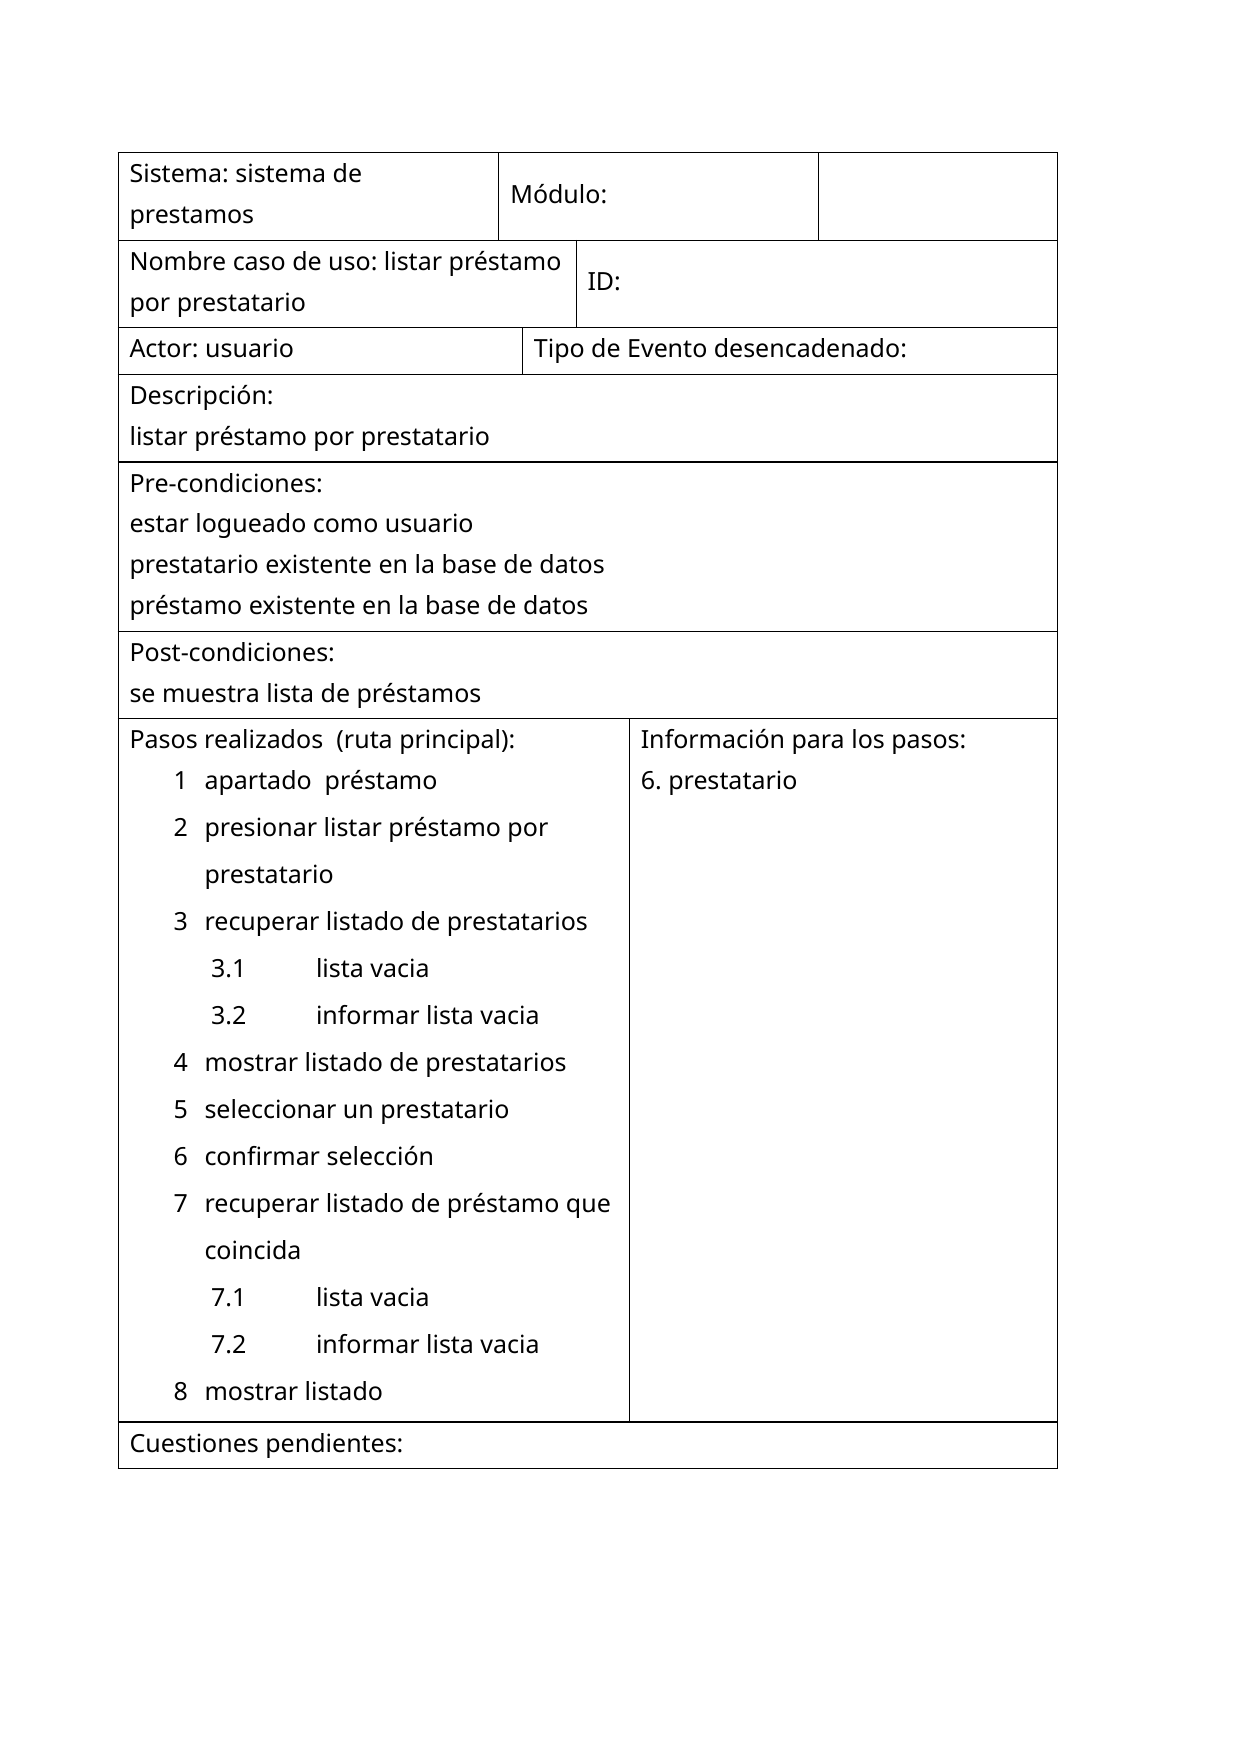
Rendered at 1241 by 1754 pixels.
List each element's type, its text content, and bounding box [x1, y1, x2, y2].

table_header [819, 153, 1057, 240]
table_cell Pre-condiciones: estar logueado como usuario prestatario existente en la base de datos préstamo existente en la base de datos [119, 463, 1057, 631]
table_cell Tipo de Evento desencadenado: [523, 328, 1057, 374]
table_cell ID: [577, 241, 1057, 327]
table_cell Descripción: listar préstamo por prestatario [119, 375, 1057, 461]
table_cell Cuestiones pendientes: [119, 1423, 1057, 1468]
table_header Sistema: sistema de prestamos [119, 153, 498, 240]
table_cell Actor: usuario [119, 328, 522, 374]
table_cell Nombre caso de uso: listar préstamo por prestatario [119, 241, 576, 327]
table_cell Post-condiciones: se muestra lista de préstamos [119, 632, 1057, 718]
table_header Módulo: [499, 153, 818, 240]
table_cell Información para los pasos: 6. prestatario [630, 719, 1057, 1421]
table_cell Pasos realizados (ruta principal): apartado préstamo presionar listar préstamo por prestatario recuperar listado de prestatarios lista vacia informar lista vacia mostrar listado de prestatarios seleccionar un prestatario confirmar selección recuperar listado de préstamo que coincida lista vacia informar lista vacia mostrar listado [119, 719, 629, 1421]
